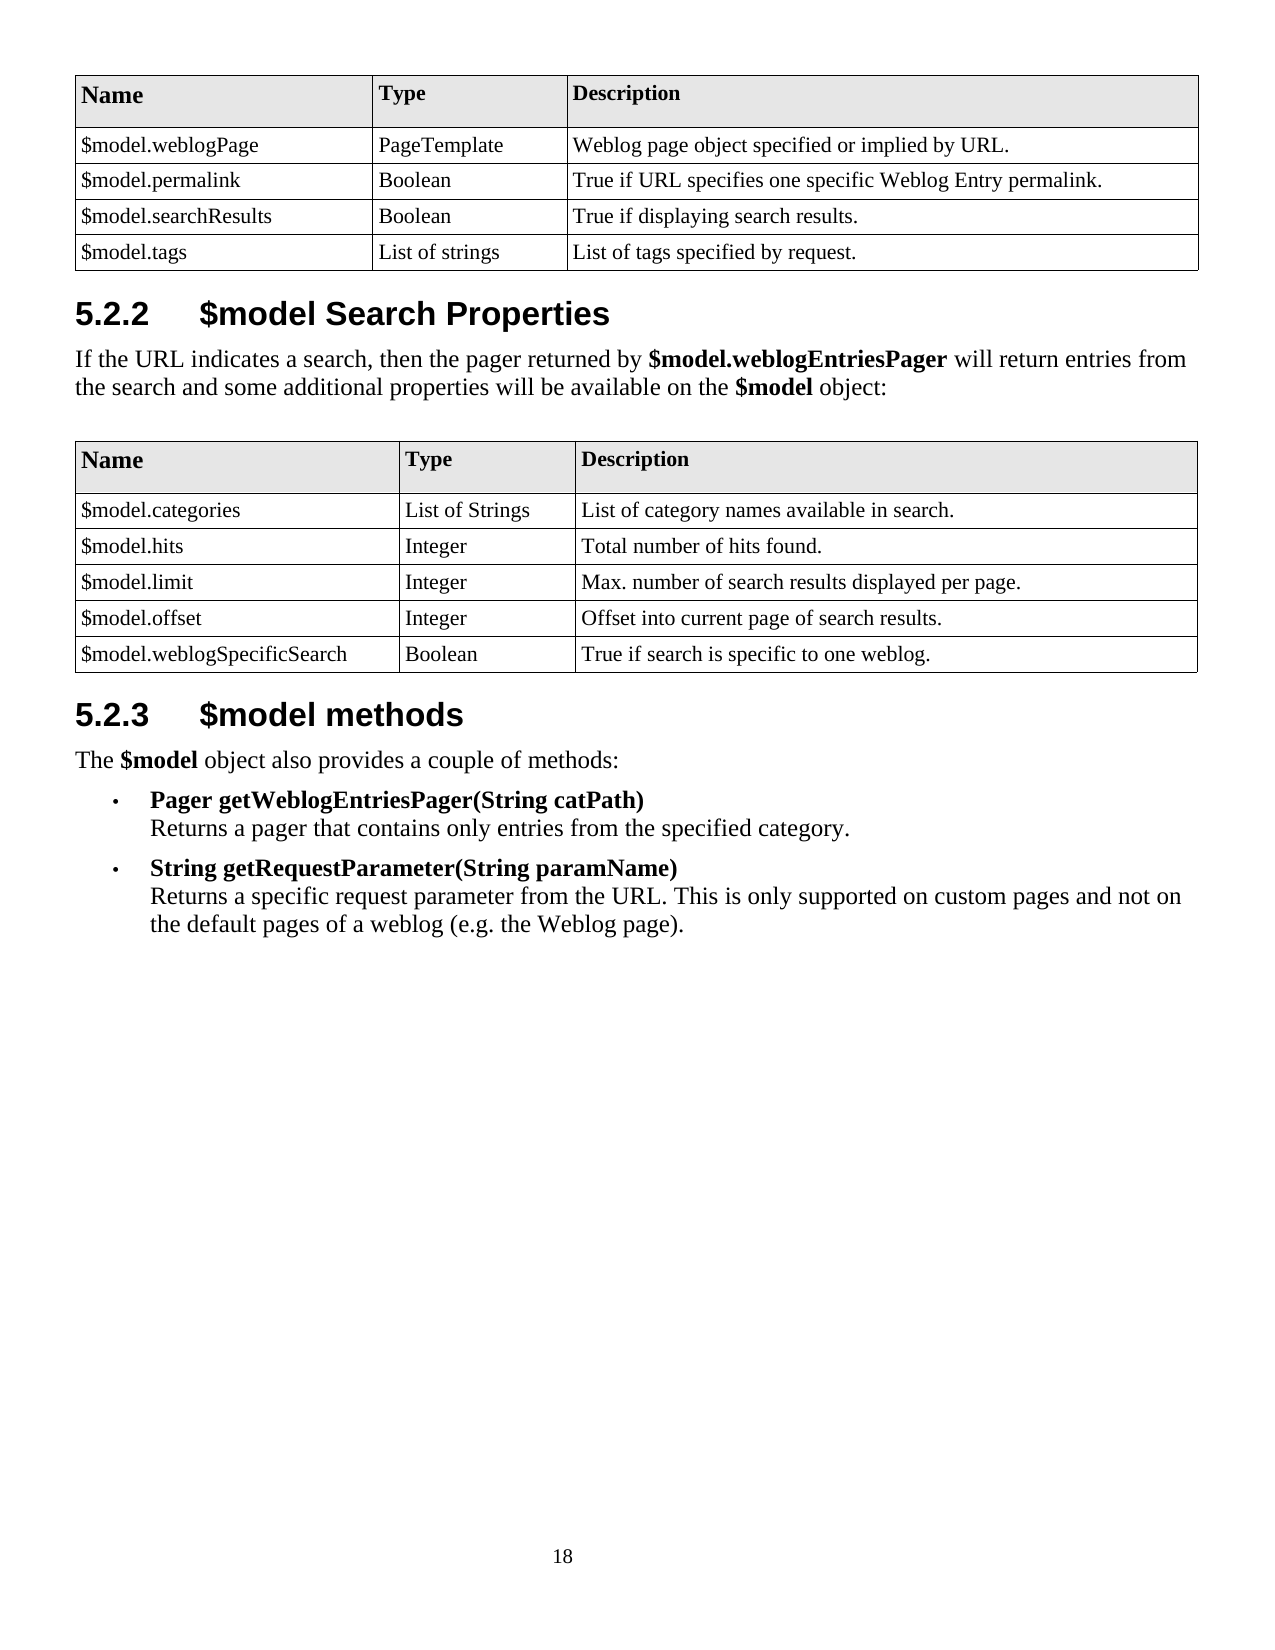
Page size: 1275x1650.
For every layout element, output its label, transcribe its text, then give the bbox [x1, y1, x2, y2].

table_cell $model.searchResults [76, 200, 372, 234]
table_header Type [400, 442, 575, 492]
table_cell $model.limit [76, 565, 399, 600]
text The $model object also provides a couple of methods: [75, 746, 1200, 774]
table_cell $model.tags [76, 235, 372, 270]
table_cell Boolean [373, 200, 567, 234]
table_cell Boolean [373, 164, 567, 198]
table_cell Max. number of search results displayed per page. [576, 565, 1197, 600]
table_header Name [76, 442, 399, 492]
table_header Description [576, 442, 1197, 492]
table_cell $model.hits [76, 529, 399, 564]
table_cell Weblog page object specified or implied by URL. [568, 128, 1198, 163]
table_cell True if search is specific to one weblog. [576, 637, 1197, 672]
subtitle $model Search Properties [75, 295, 1200, 332]
table_cell List of strings [373, 235, 567, 270]
table_cell $model.weblogSpecificSearch [76, 637, 399, 672]
table_cell List of Strings [400, 494, 575, 528]
table_header Description [568, 76, 1198, 127]
table_cell List of category names available in search. [576, 494, 1197, 528]
list String getRequestParameter(String paramName) Returns a specific request parameter from the URL. This is only supported on custom pages and not on the default pages of a weblog (e.g. the Weblog page). [112, 854, 1200, 938]
list Pager getWeblogEntriesPager(String catPath) Returns a pager that contains only entries from the specified category. [112, 787, 1200, 842]
table_cell $model.permalink [76, 164, 372, 198]
table_cell Offset into current page of search results. [576, 601, 1197, 636]
subtitle $model methods [75, 697, 1200, 734]
table_cell Integer [400, 601, 575, 636]
table_cell $model.categories [76, 494, 399, 528]
table_cell List of tags specified by request. [568, 235, 1198, 270]
table_header Name [76, 76, 372, 127]
table_cell Boolean [400, 637, 575, 672]
table_cell Total number of hits found. [576, 529, 1197, 564]
text If the URL indicates a search, then the pager returned by $model.weblogEntriesPager will return entries from the search and some additional properties will be available on the $model object: [75, 345, 1200, 400]
table_header Type [373, 76, 567, 127]
table_cell $model.offset [76, 601, 399, 636]
table_cell True if URL specifies one specific Weblog Entry permalink. [568, 164, 1198, 198]
table_cell PageTemplate [373, 128, 567, 163]
table_cell True if displaying search results. [568, 200, 1198, 234]
table_cell Integer [400, 565, 575, 600]
table_cell Integer [400, 529, 575, 564]
table_cell $model.weblogPage [76, 128, 372, 163]
